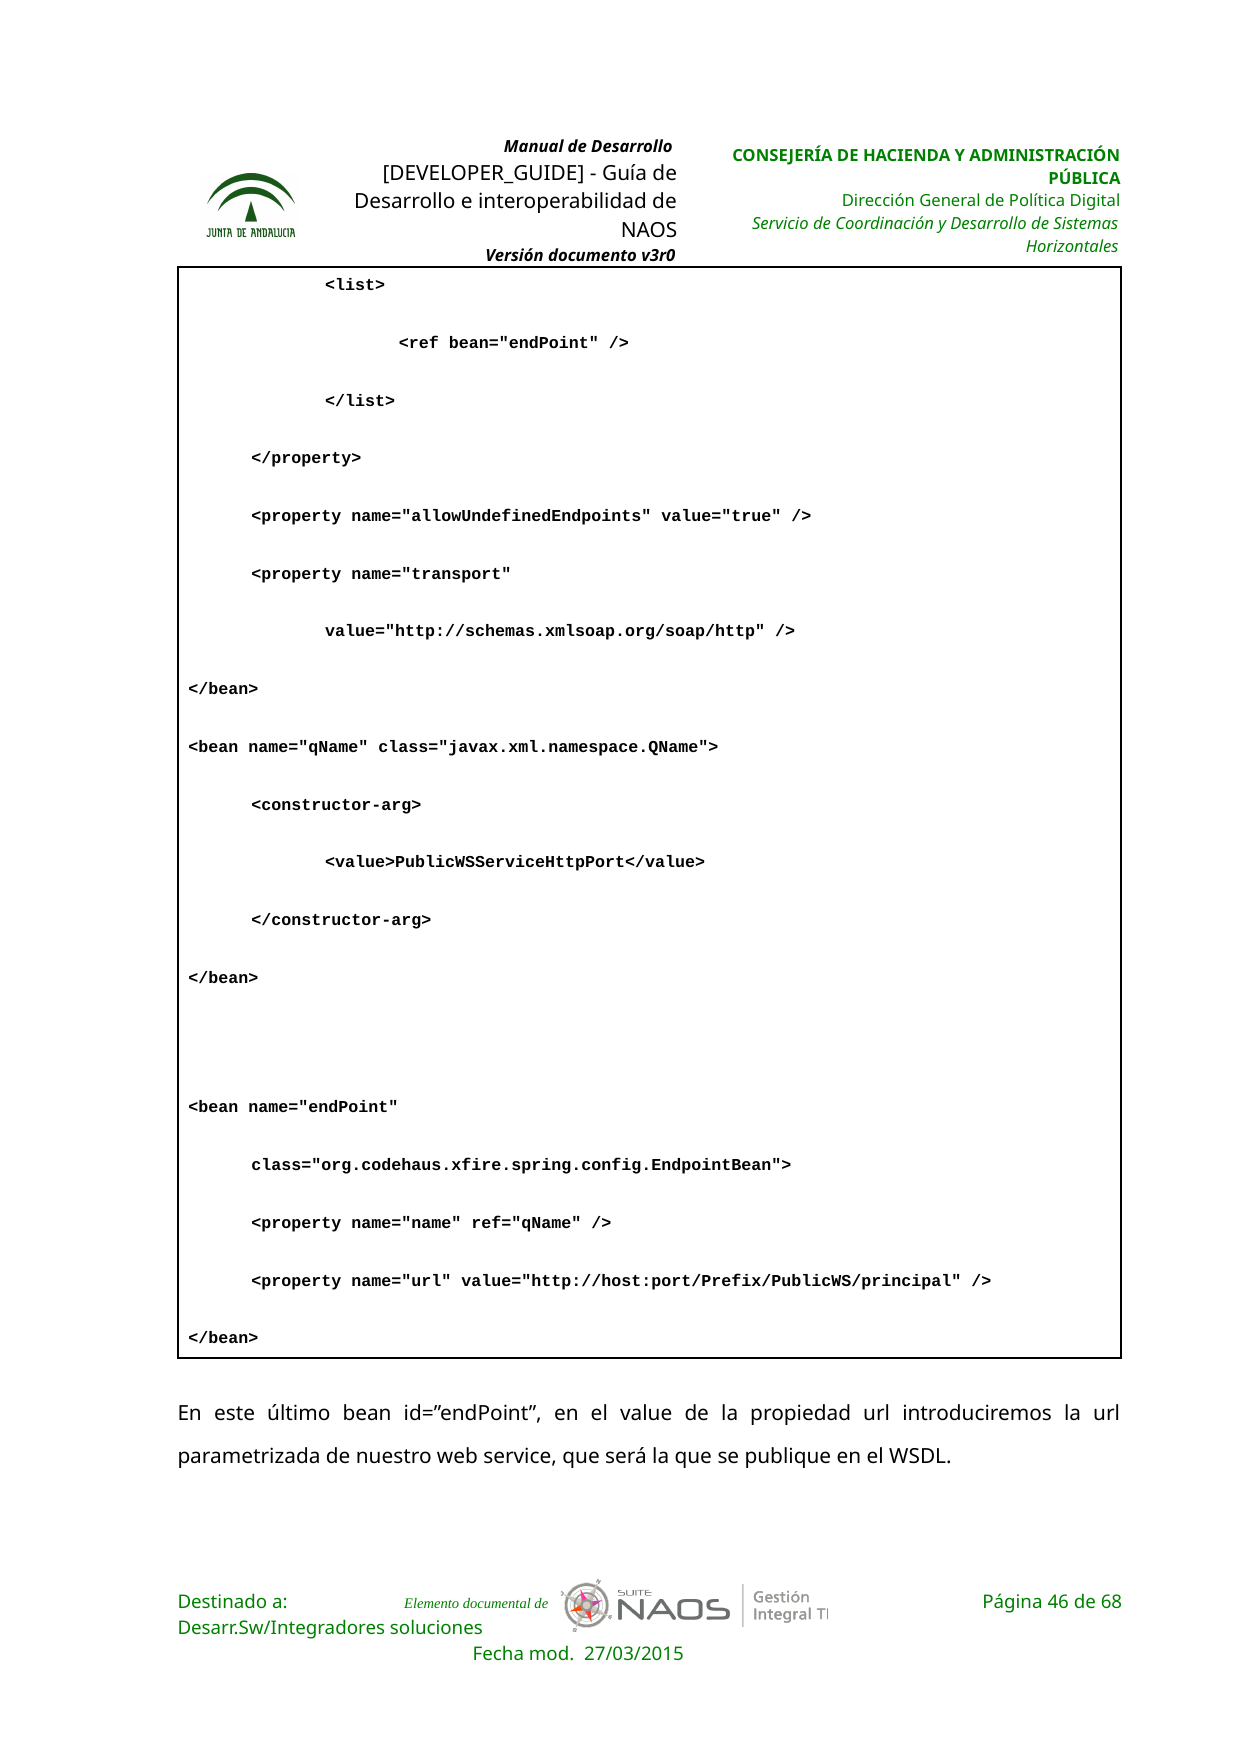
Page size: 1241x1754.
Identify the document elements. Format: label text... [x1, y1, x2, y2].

text value="http://schemas.xmlsoap.org/soap/http" /> [179, 612, 1120, 642]
text <ref bean="endPoint" /> [179, 323, 1120, 353]
text <list> [179, 268, 1120, 296]
text <property name="transport" [179, 554, 1120, 584]
text </bean> [179, 670, 1120, 699]
text </bean> [179, 958, 1120, 988]
text </list> [179, 381, 1120, 411]
text <property name="name" ref="qName" /> [179, 1203, 1120, 1233]
text <bean name="qName" class="javax.xml.namespace.QName"> [179, 727, 1120, 757]
picture [201, 173, 298, 241]
text class="org.codehaus.xfire.spring.config.EndpointBean"> [179, 1146, 1120, 1176]
text En este último bean id=”endPoint”, en el value de la propiedad url introduciremos la url parametrizada de nuestro web service, que será la que se publique en el WSDL. [177, 1398, 1122, 1469]
picture [560, 1579, 829, 1632]
text <property name="url" value="http://host:port/Prefix/PublicWS/principal" /> [179, 1261, 1120, 1291]
text <constructor-arg> [179, 785, 1120, 815]
text <bean name="endPoint" [179, 1088, 1120, 1118]
text <property name="allowUndefinedEndpoints" value="true" /> [179, 497, 1120, 526]
text </property> [179, 439, 1120, 469]
text <value>PublicWSServiceHttpPort</value> [179, 843, 1120, 873]
text </bean> [179, 1319, 1120, 1357]
text </constructor-arg> [179, 901, 1120, 930]
